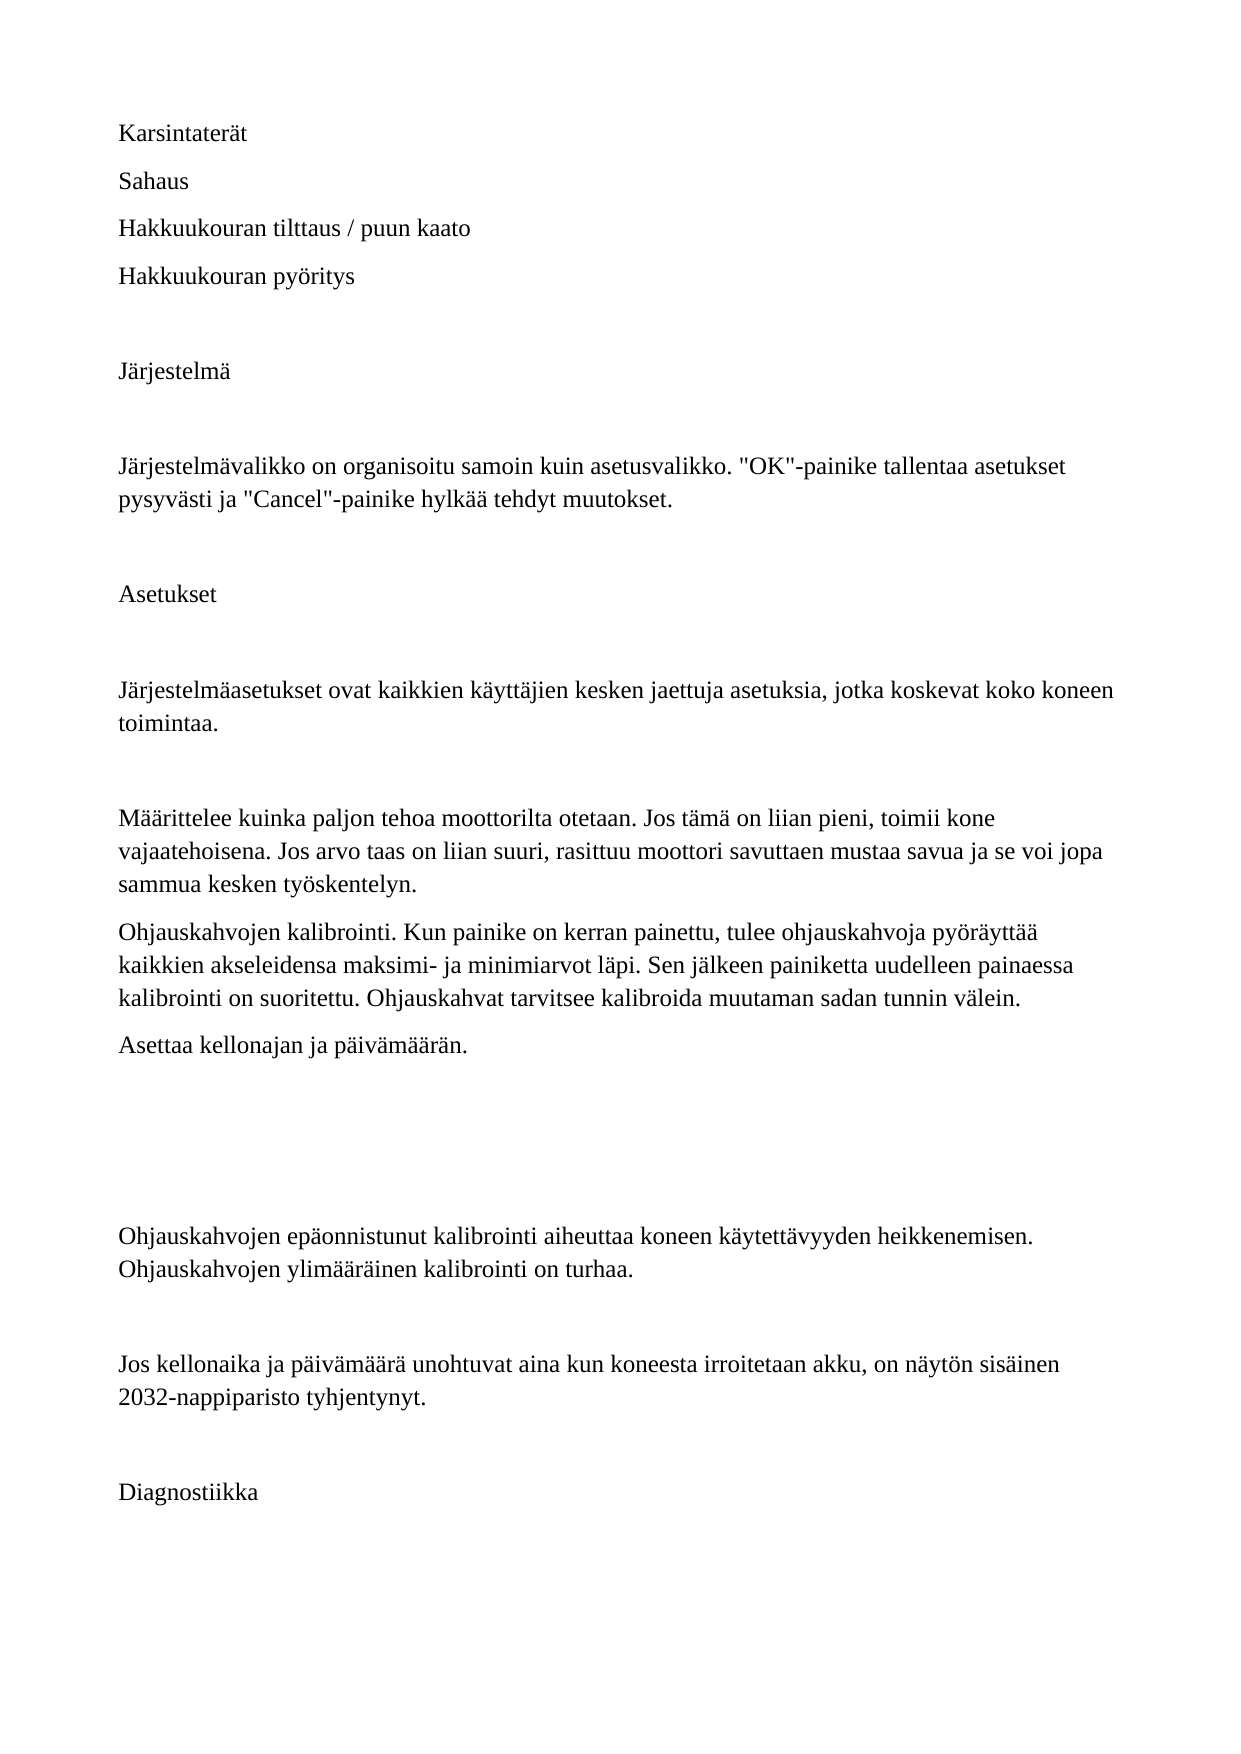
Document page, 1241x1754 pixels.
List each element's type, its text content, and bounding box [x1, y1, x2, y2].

text Jos kellonaika ja päivämäärä unohtuvat aina kun koneesta irroitetaan akku, on näytön sisäinen 2032-nappiparisto tyhjentynyt. [118, 1349, 1122, 1411]
text Järjestelmävalikko on organisoitu samoin kuin asetusvalikko. "OK"-painike tallentaa asetukset pysyvästi ja "Cancel"-painike hylkää tehdyt muutokset. [118, 451, 1122, 513]
text Hakkuukouran tilttaus / puun kaato [118, 213, 1122, 242]
text Ohjauskahvojen epäonnistunut kalibrointi aiheuttaa koneen käytettävyyden heikkenemisen. Ohjauskahvojen ylimääräinen kalibrointi on turhaa. [118, 1221, 1122, 1282]
text Karsintaterät [118, 118, 1122, 147]
text Hakkuukouran pyöritys [118, 261, 1122, 290]
text Asettaa kellonajan ja päivämäärän. [118, 1030, 1122, 1059]
text Järjestelmä [118, 356, 1122, 385]
text Määrittelee kuinka paljon tehoa moottorilta otetaan. Jos tämä on liian pieni, toimii kone vajaatehoisena. Jos arvo taas on liian suuri, rasittuu moottori savuttaen mustaa savua ja se voi jopa sammua kesken työskentelyn. [118, 803, 1122, 898]
text Ohjauskahvojen kalibrointi. Kun painike on kerran painettu, tulee ohjauskahvoja pyöräyttää kaikkien akseleidensa maksimi- ja minimiarvot läpi. Sen jälkeen painiketta uudelleen painaessa kalibrointi on suoritettu. Ohjauskahvat tarvitsee kalibroida muutaman sadan tunnin välein. [118, 917, 1122, 1011]
text Diagnostiikka [118, 1477, 1122, 1506]
text Järjestelmäasetukset ovat kaikkien käyttäjien kesken jaettuja asetuksia, jotka koskevat koko koneen toimintaa. [118, 675, 1122, 737]
text Sahaus [118, 166, 1122, 194]
text Asetukset [118, 579, 1122, 608]
